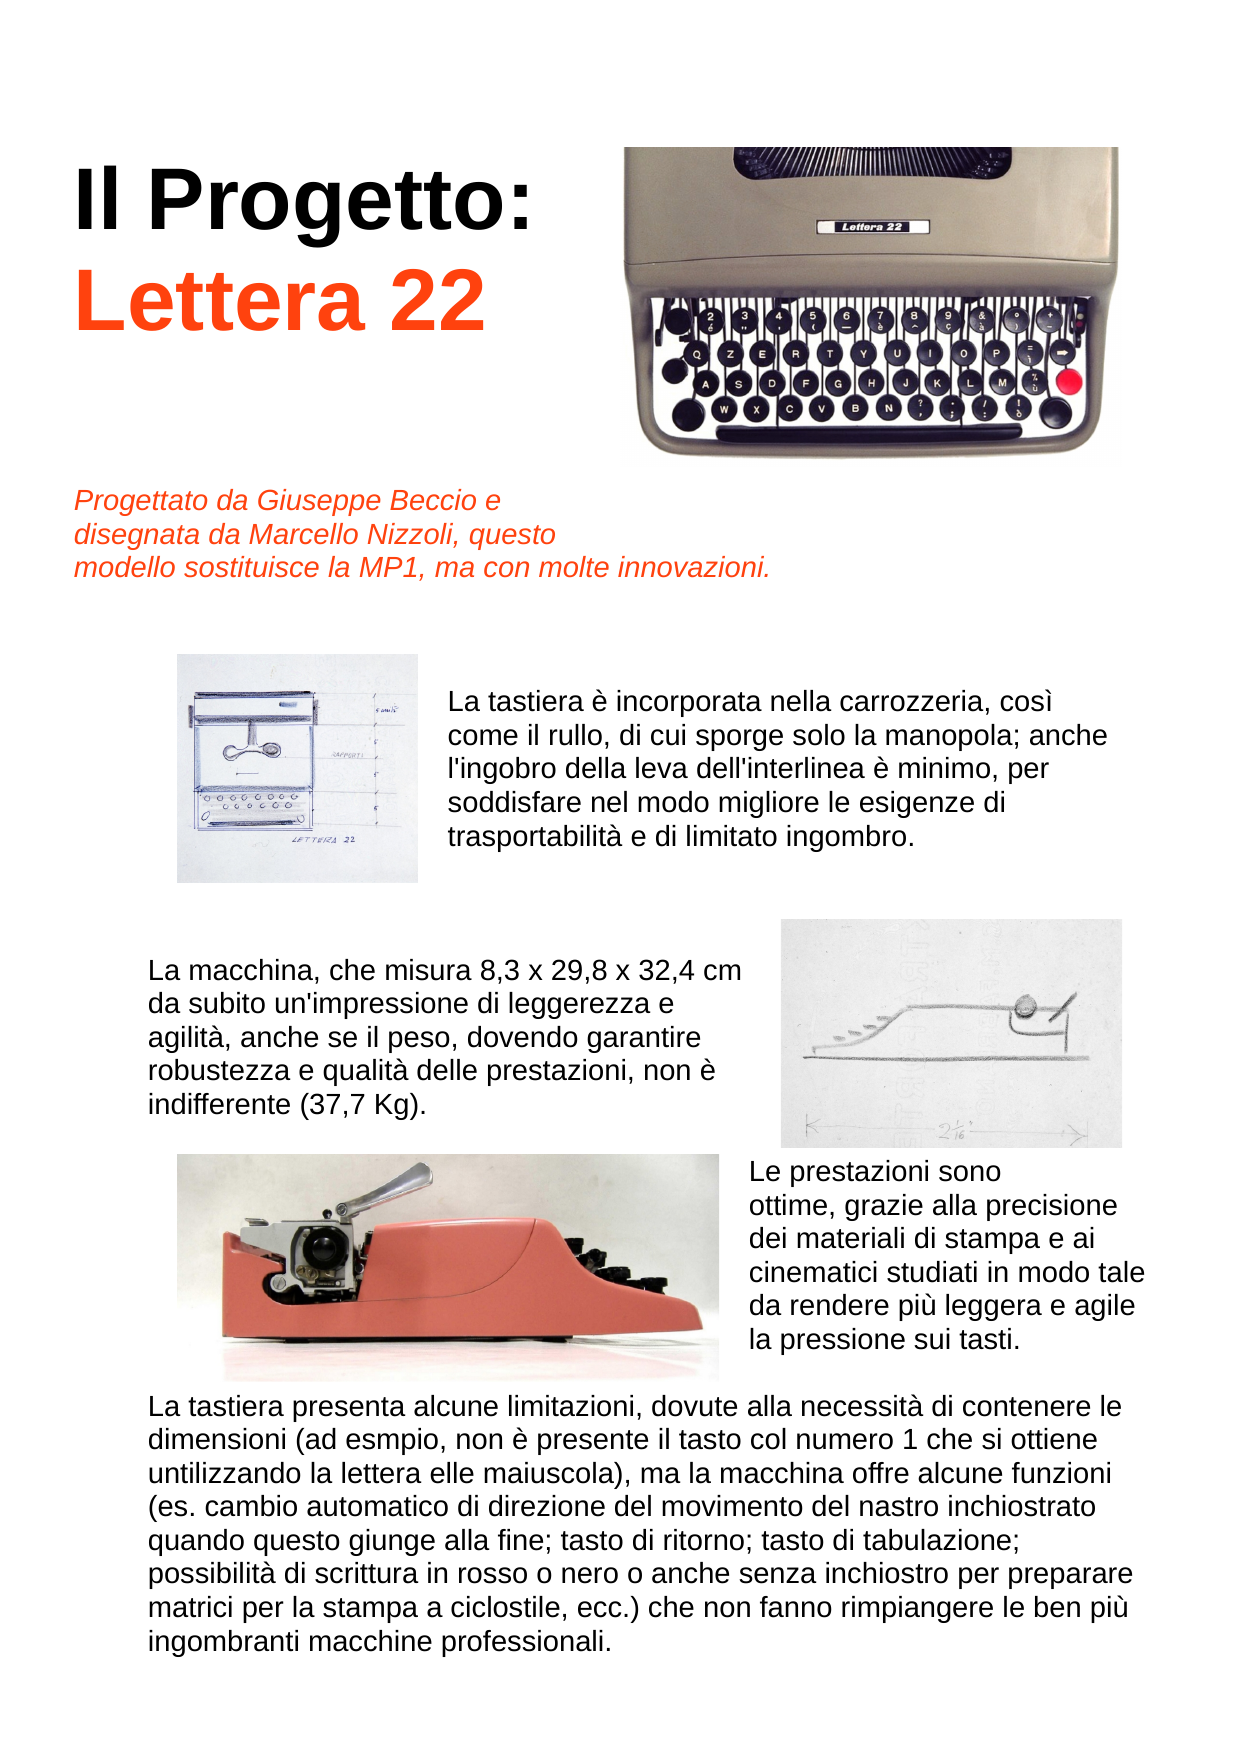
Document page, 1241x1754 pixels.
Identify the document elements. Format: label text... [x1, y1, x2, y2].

text disegnata da Marcello Nizzoli, questo [74, 517, 1152, 550]
text [148, 1322, 177, 1355]
text modello sostituisce la MP1, ma con molte innovazioni. [74, 550, 1152, 584]
text da subito un'impressione di leggerezza e agilità, anche se il peso, dovendo garantire robustezza e qualità delle prestazioni, non è [148, 986, 780, 1087]
text (es. cambio automatico di direzione del movimento del nastro inchiostrato quando questo giunge alla fine; tasto di ritorno; tasto di tabulazione; [148, 1489, 1152, 1557]
text ottime, grazie alla precisione dei materiali di stampa e ai [720, 1188, 1152, 1255]
text trasportabilità e di limitato ingombro. [418, 819, 1152, 852]
text da rendere più leggera e agile [720, 1288, 1152, 1322]
text l'ingobro della leva dell'interlinea è minimo, per [418, 752, 1152, 785]
text come il rullo, di cui sporge solo la manopola; anche [418, 718, 1152, 752]
text [148, 819, 177, 852]
text Progettato da Giuseppe Beccio e [74, 483, 1152, 517]
text Lettera 22 [74, 248, 620, 349]
text La tastiera presenta alcune limitazioni, dovute alla necessità di contenere le dimensioni (ad esmpio, non è presente il tasto col numero 1 che si ottiene untilizzando la lettera elle maiuscola), ma la macchina offre alcune funzioni [148, 1389, 1152, 1489]
text la pressione sui tasti. [720, 1322, 1152, 1355]
picture [620, 147, 1123, 467]
text La macchina, che misura 8,3 x 29,8 x 32,4 cm [148, 953, 780, 986]
text cinematici studiati in modo tale [720, 1255, 1152, 1288]
text [1123, 148, 1152, 248]
text Le prestazioni sono [720, 1154, 1152, 1188]
text [1123, 986, 1152, 1087]
text indifferente (37,7 Kg). [148, 1087, 780, 1121]
picture [177, 654, 418, 883]
text [1123, 248, 1152, 349]
text La tastiera è incorporata nella carrozzeria, così [418, 684, 1152, 718]
text possibilità di scrittura in rosso o nero o anche senza inchiostro per preparare matrici per la stampa a ciclostile, ecc.) che non fanno rimpiangere le ben più ingombranti macchine professionali. [148, 1557, 1152, 1657]
text soddisfare nel modo migliore le esigenze di [418, 785, 1152, 819]
text [1123, 953, 1152, 986]
text [148, 684, 177, 718]
text [148, 785, 177, 819]
text [1123, 1087, 1152, 1121]
text [148, 1188, 177, 1255]
text [148, 1255, 177, 1288]
text [148, 1288, 177, 1322]
picture [177, 1154, 720, 1382]
text [148, 1154, 177, 1188]
picture [780, 919, 1123, 1148]
text Il Progetto: [74, 148, 620, 248]
